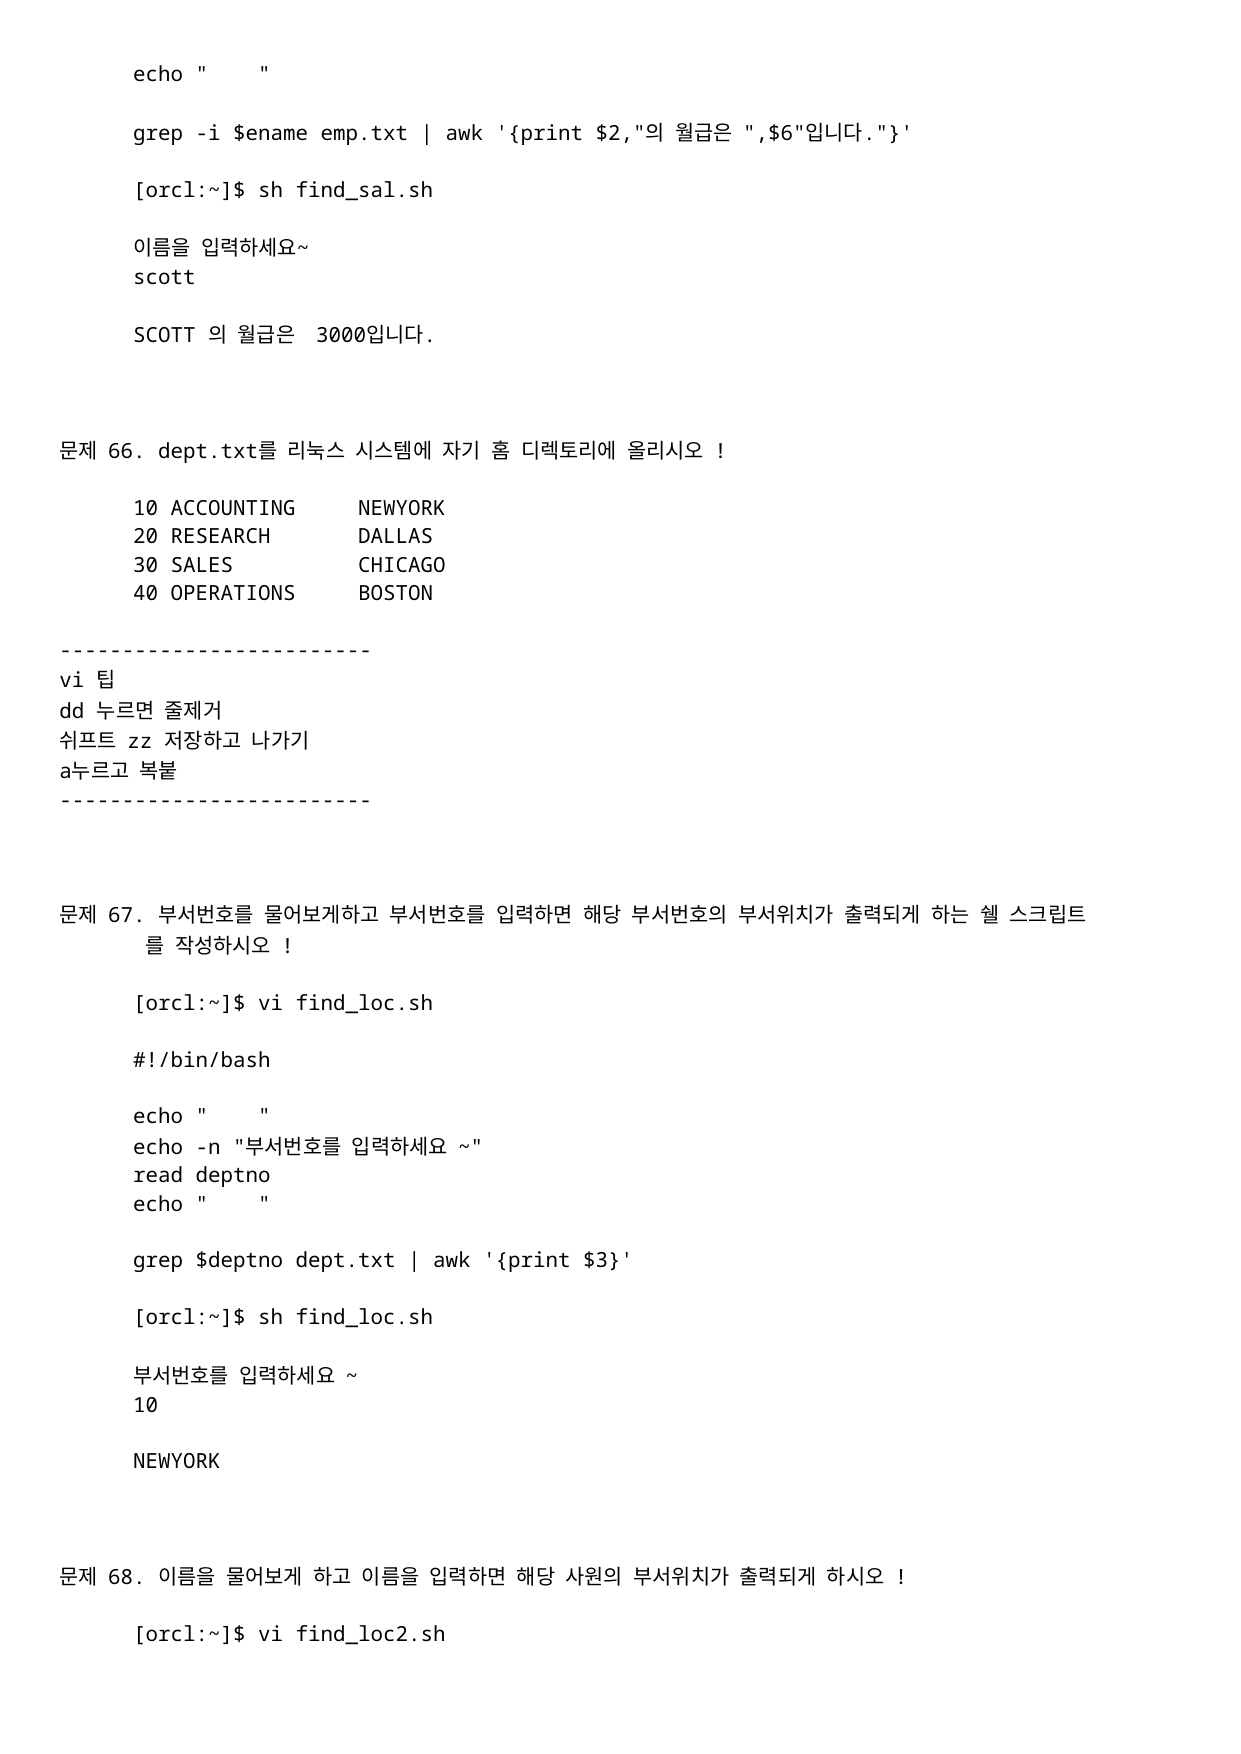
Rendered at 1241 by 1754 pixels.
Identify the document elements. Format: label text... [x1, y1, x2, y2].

text 문제 66. dept.txt를 리눅스 시스템에 자기 홈 디렉토리에 올리시오 ! [59, 434, 1180, 465]
text #!/bin/bash [59, 1045, 1180, 1073]
text 30 SALES CHICAGO [59, 550, 1180, 578]
text 10 ACCOUNTING NEWYORK [59, 493, 1180, 522]
text ------------------------- [59, 635, 1180, 664]
text 쉬프트 zz 저장하고 나가기 [59, 724, 1180, 755]
text ------------------------- [59, 785, 1180, 813]
text a누르고 복붙 [59, 755, 1180, 785]
text read deptno [59, 1160, 1180, 1189]
text 40 OPERATIONS BOSTON [59, 578, 1180, 607]
text grep -i $ename emp.txt | awk '{print $2,"의 월급은 ",$6"입니다."}' [59, 116, 1180, 146]
text [orcl:~]$ vi find_loc2.sh [59, 1619, 1180, 1647]
text 20 RESEARCH DALLAS [59, 522, 1180, 550]
text 10 [59, 1390, 1180, 1418]
text [orcl:~]$ sh find_loc.sh [59, 1302, 1180, 1331]
text scott [59, 262, 1180, 290]
text echo " " [59, 1102, 1180, 1130]
text vi 팁 [59, 664, 1180, 694]
text NEWYORK [59, 1447, 1180, 1475]
text 부서번호를 입력하세요 ~ [59, 1359, 1180, 1390]
text echo -n "부서번호를 입력하세요 ~" [59, 1130, 1180, 1160]
text grep $deptno dept.txt | awk '{print $3}' [59, 1246, 1180, 1274]
text [orcl:~]$ vi find_loc.sh [59, 988, 1180, 1016]
text echo " " [59, 1189, 1180, 1217]
text [orcl:~]$ sh find_sal.sh [59, 175, 1180, 203]
text 를 작성하시오 ! [59, 929, 1180, 959]
text SCOTT 의 월급은 3000입니다. [59, 319, 1180, 349]
text 문제 68. 이름을 물어보게 하고 이름을 입력하면 해당 사원의 부서위치가 출력되게 하시오 ! [59, 1560, 1180, 1591]
text dd 누르면 줄제거 [59, 694, 1180, 724]
text echo " " [59, 59, 1180, 87]
text 이름을 입력하세요~ [59, 232, 1180, 262]
text 문제 67. 부서번호를 물어보게하고 부서번호를 입력하면 해당 부서번호의 부서위치가 출력되게 하는 쉘 스크립트 [59, 899, 1180, 929]
